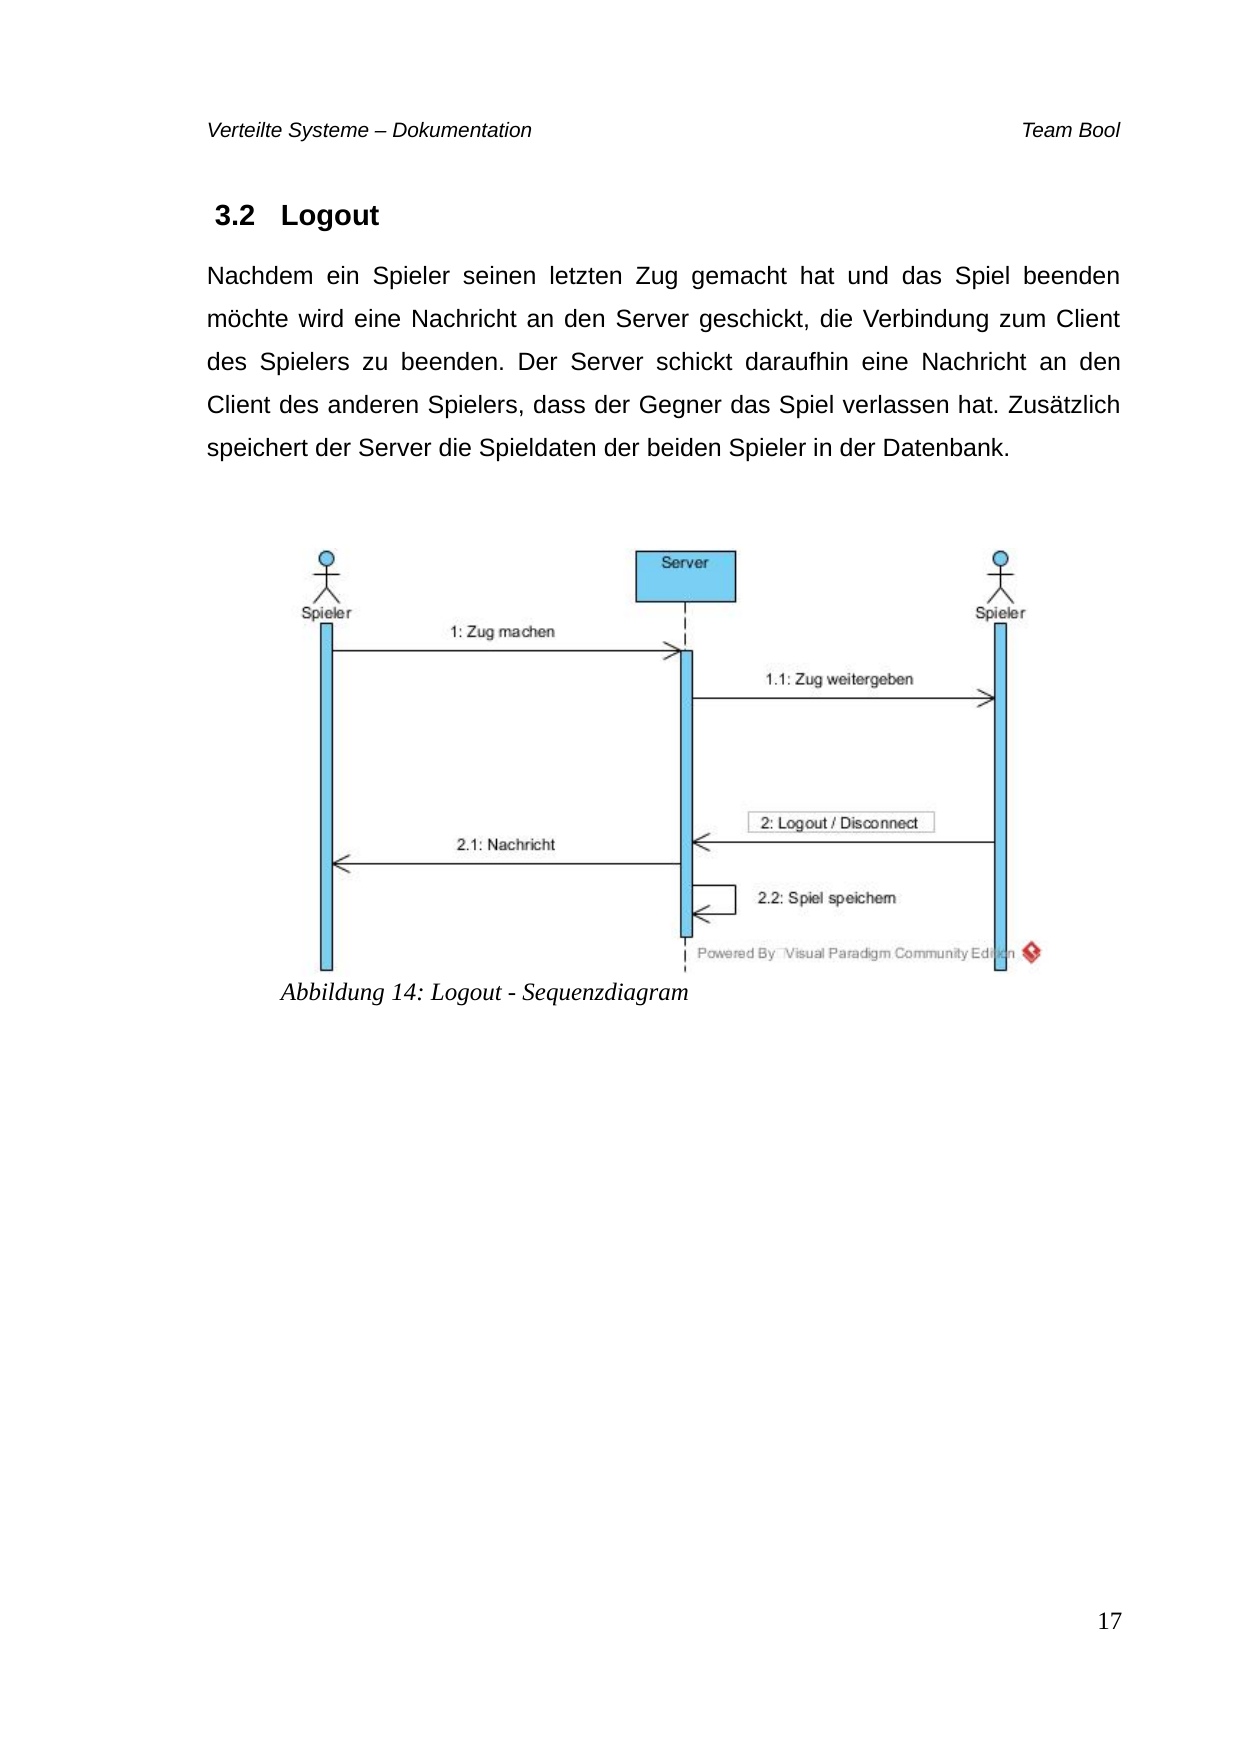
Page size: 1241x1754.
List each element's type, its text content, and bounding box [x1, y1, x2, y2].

text Nachdem ein Spieler seinen letzten Zug gemacht hat und das Spiel beenden möchte wird eine Nachricht an den Server geschickt, die Verbindung zum Client des Spielers zu beenden. Der Server schickt daraufhin eine Nachricht an den Client des anderen Spielers, dass der Gegner das Spiel verlassen hat. Zusätzlich speichert der Server die Spieldaten der beiden Spieler in der Datenbank. [207, 261, 1122, 462]
picture [280, 548, 1049, 977]
subtitle Logout [207, 198, 1122, 231]
text Abbildung 14: Logout - Sequenzdiagram [281, 977, 1048, 1006]
